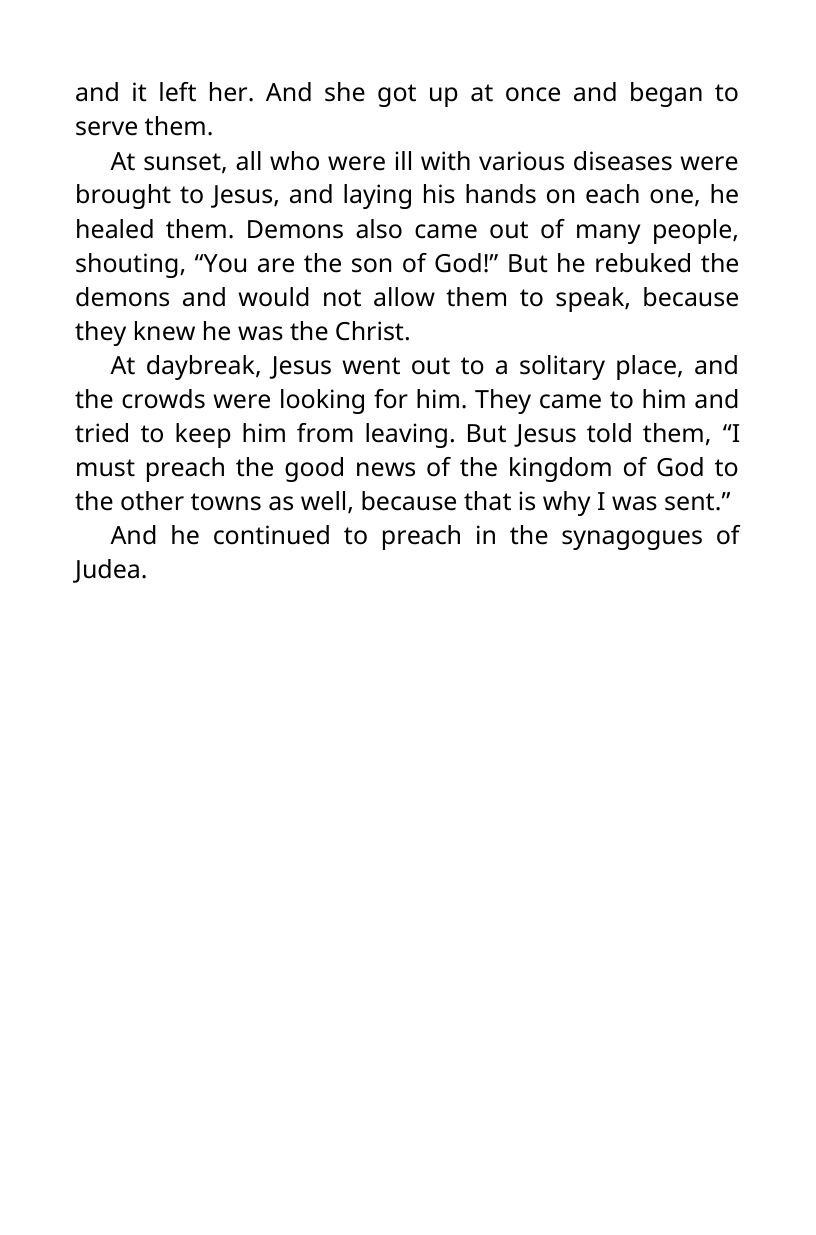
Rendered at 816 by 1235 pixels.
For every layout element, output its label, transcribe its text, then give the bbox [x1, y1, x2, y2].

text and it left her. And she got up at once and began to serve them. [75, 75, 740, 143]
text At daybreak, Jesus went out to a solitary place, and the crowds were looking for him. They came to him and tried to keep him from leaving. But Jesus told them, “I must preach the good news of the kingdom of God to the other towns as well, because that is why I was sent.” [75, 347, 740, 518]
text At sunset, all who were ill with various diseases were brought to Jesus, and laying his hands on each one, he healed them. Demons also came out of many people, shouting, “You are the son of God!” But he rebuked the demons and would not allow them to speak, because they knew he was the Christ. [75, 143, 740, 347]
text And he continued to preach in the synagogues of Judea. [75, 518, 740, 586]
